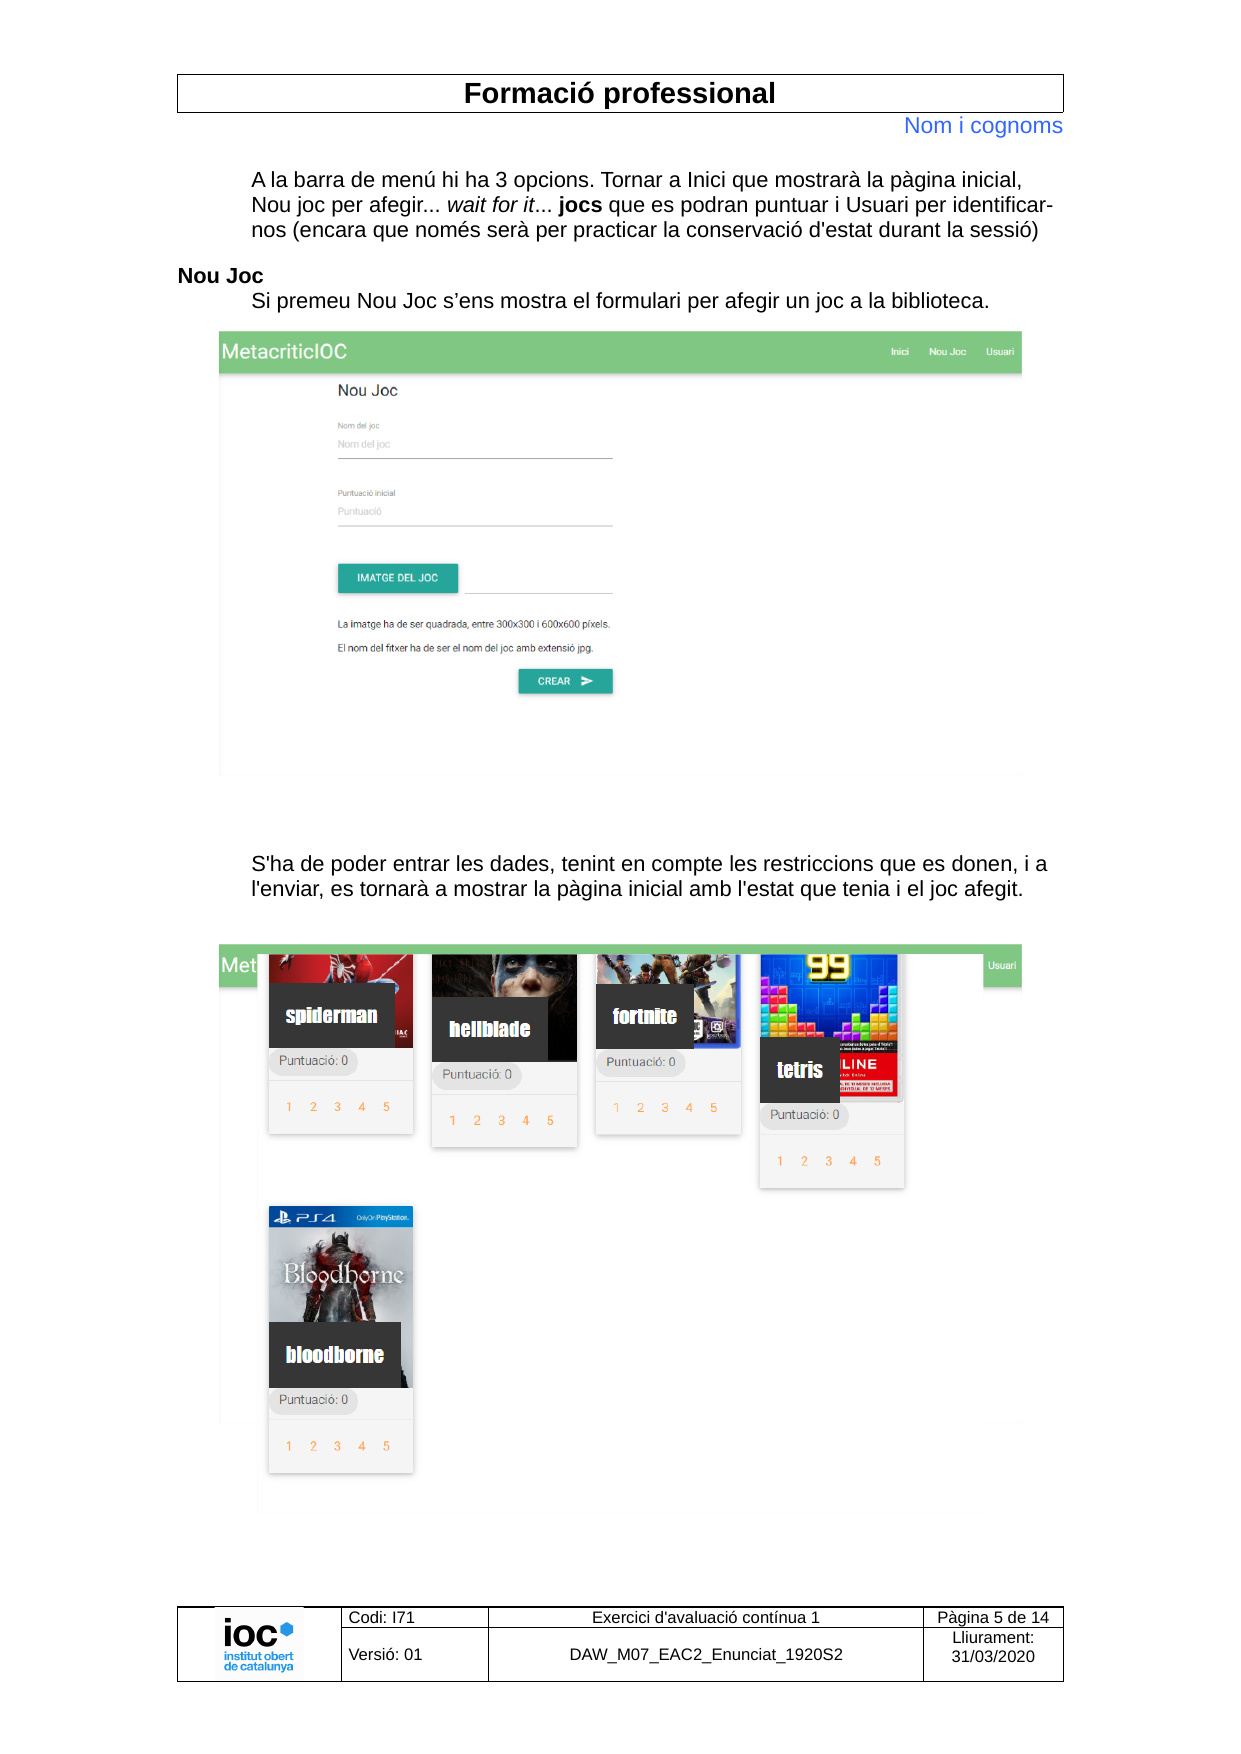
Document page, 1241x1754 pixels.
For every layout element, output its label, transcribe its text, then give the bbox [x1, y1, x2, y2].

text A la barra de menú hi ha 3 opcions. Tornar a Inici que mostrarà la pàgina inicial, Nou joc per afegir... wait for it... jocs que es podran puntuar i Usuari per identificar-nos (encara que només serà per practicar la conservació d'estat durant la sessió) [251, 167, 1063, 242]
text Si premeu Nou Joc s’ens mostra el formulari per afegir un joc a la biblioteca. [251, 288, 1063, 313]
picture [218, 944, 1022, 1513]
text Nou Joc [177, 263, 1063, 288]
picture [218, 331, 1022, 776]
text S'ha de poder entrar les dades, tenint en compte les restriccions que es donen, i a l'enviar, es tornarà a mostrar la pàgina inicial amb l'estat que tenia i el joc afegit. [251, 851, 1063, 902]
picture [214, 1607, 304, 1681]
